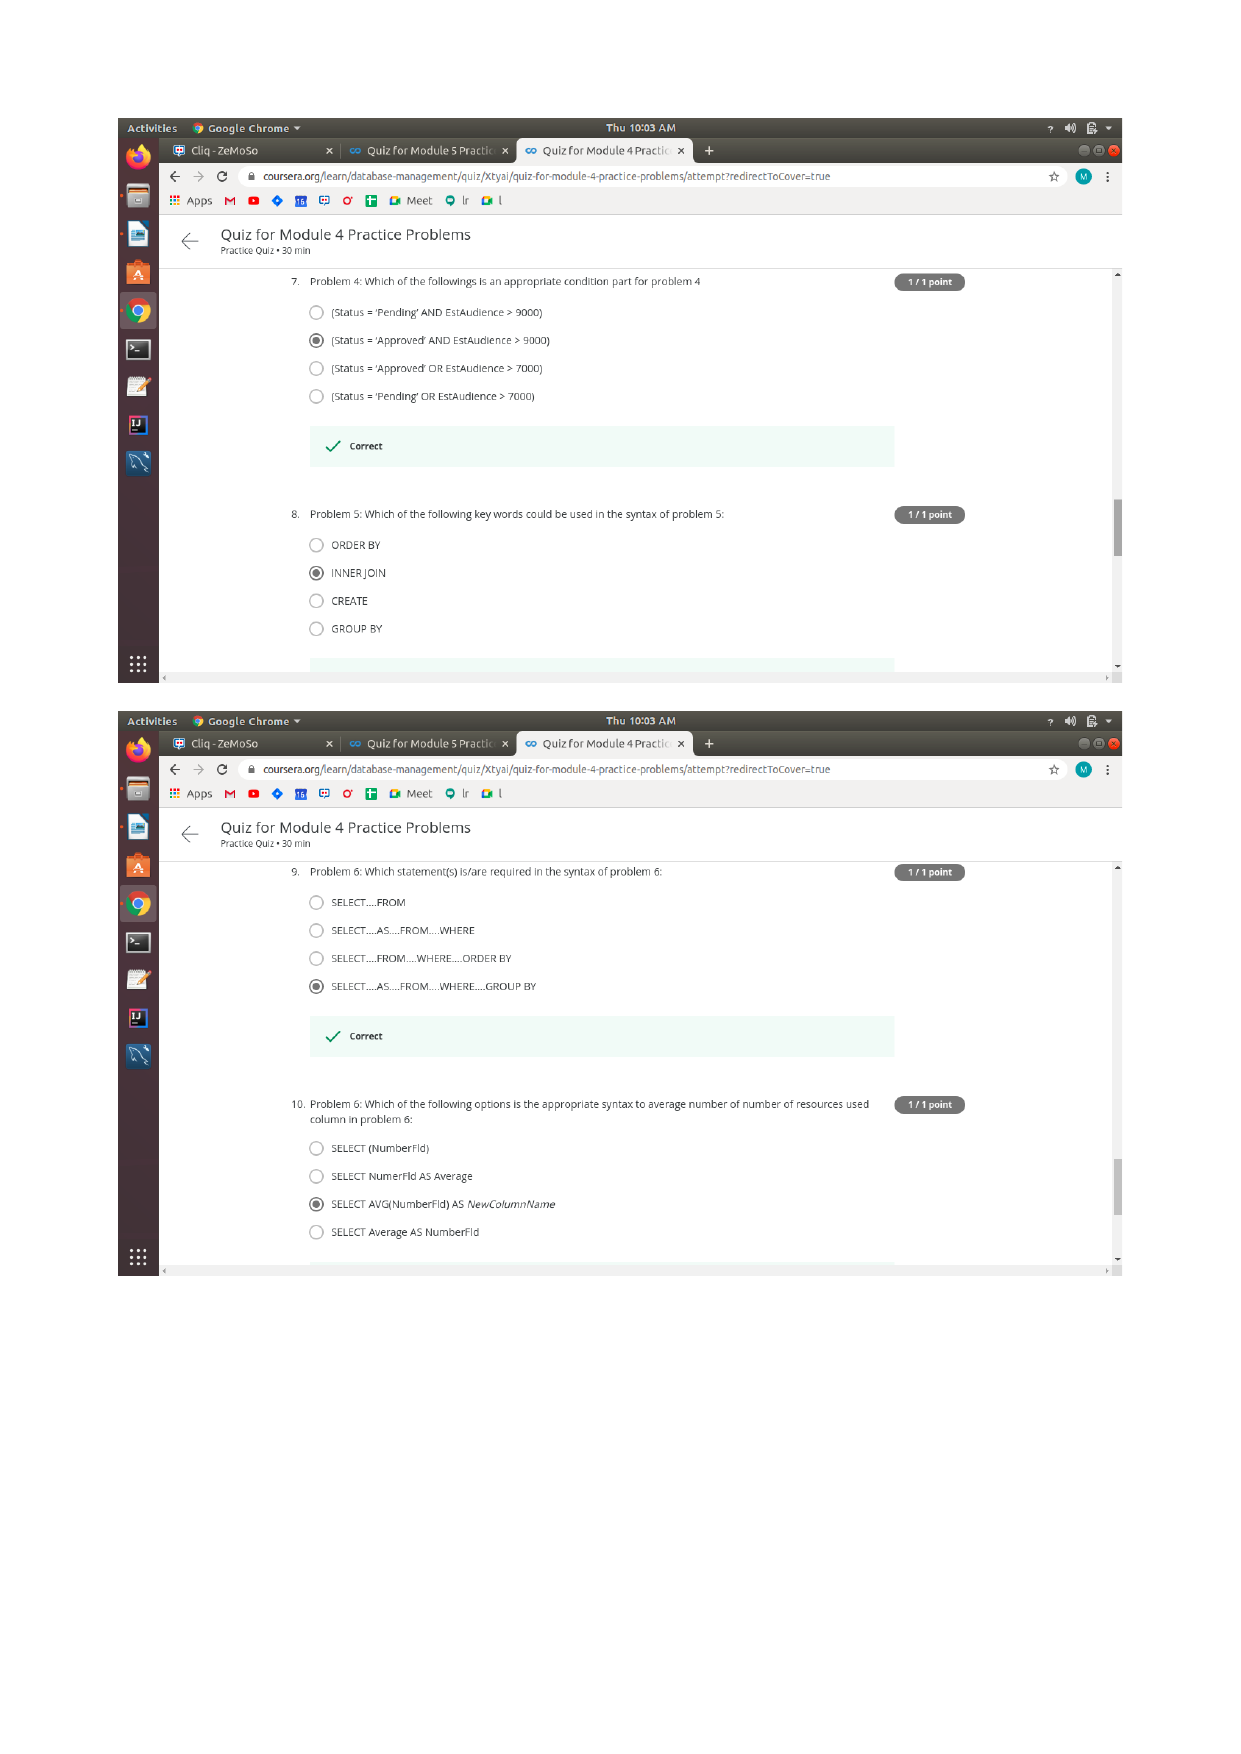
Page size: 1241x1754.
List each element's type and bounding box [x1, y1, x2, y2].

picture [118, 711, 1123, 1276]
picture [118, 118, 1123, 683]
